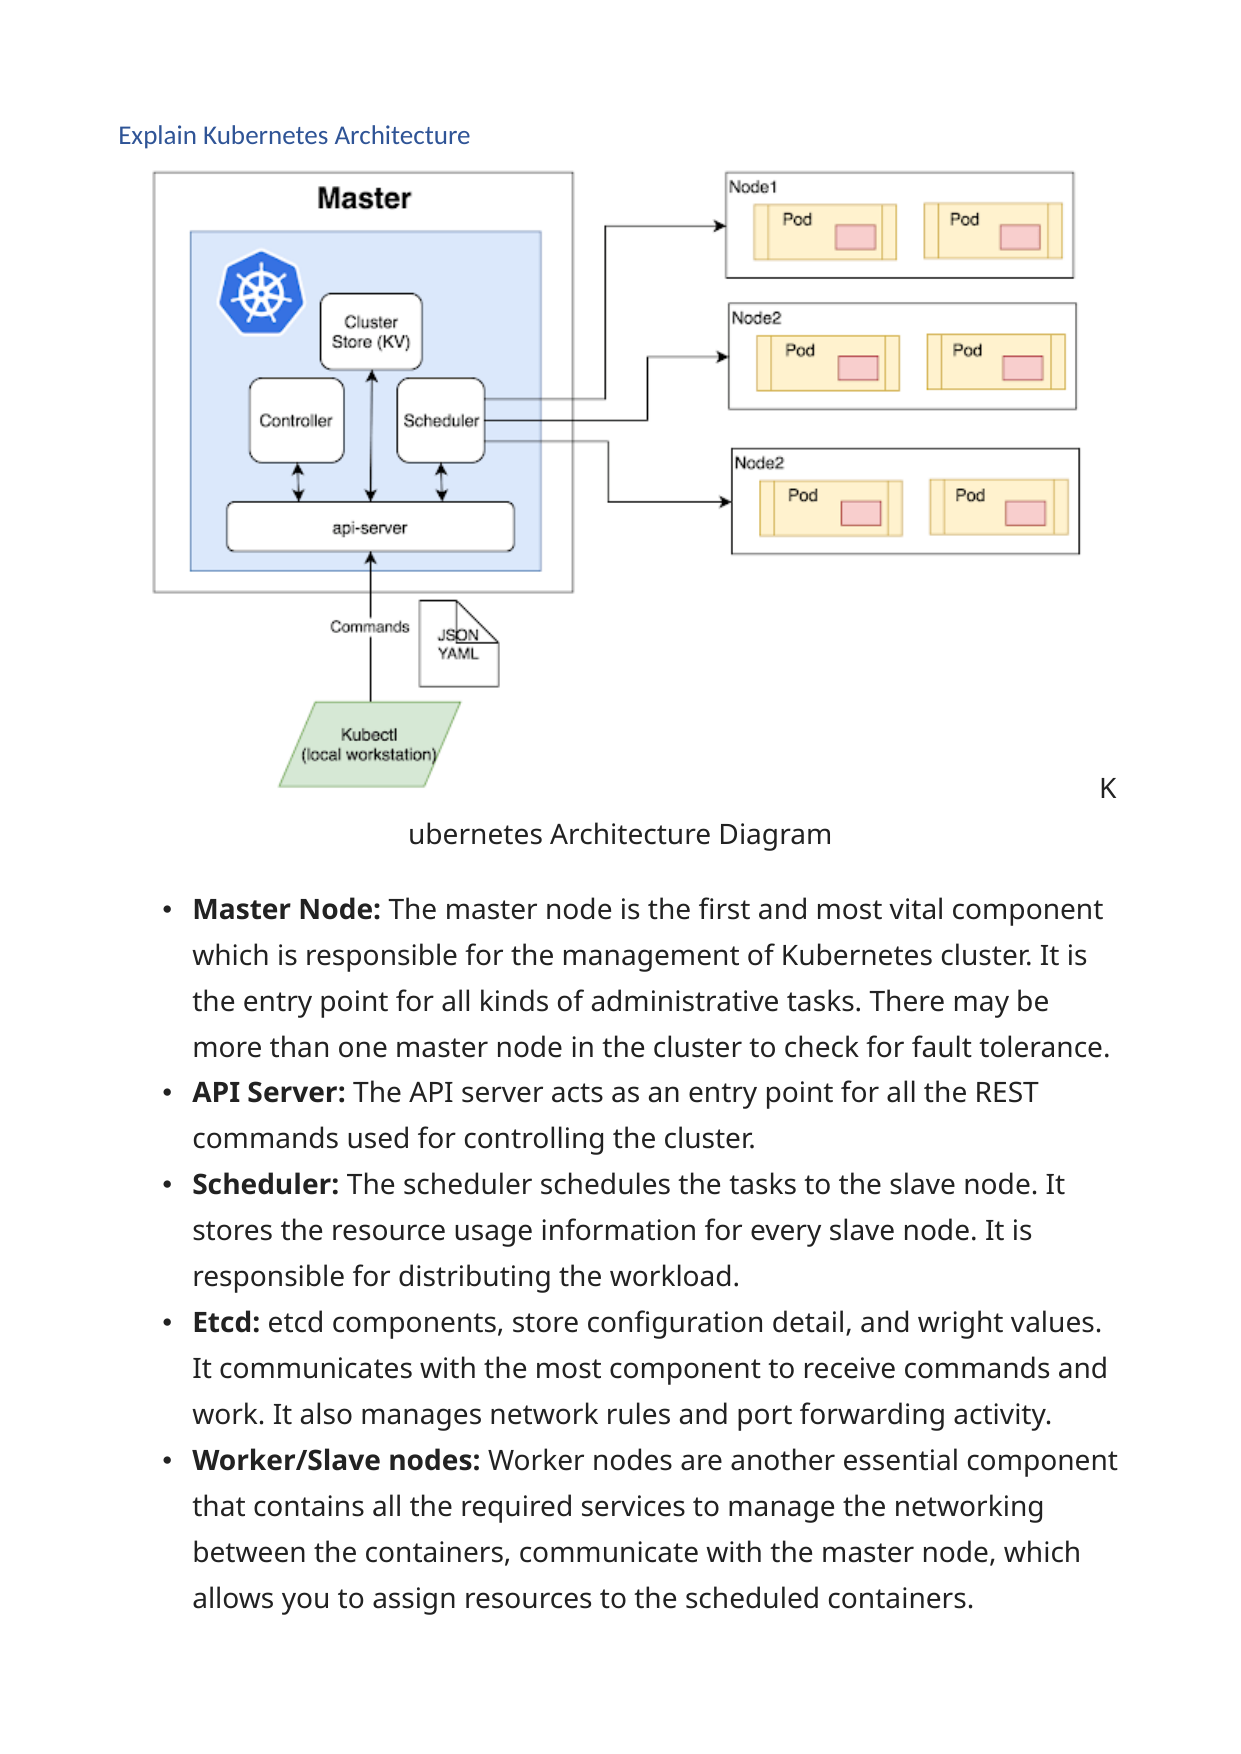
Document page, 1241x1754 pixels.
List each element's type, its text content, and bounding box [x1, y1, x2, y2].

list Worker/Slave nodes: Worker nodes are another essential component that contains all the required services to manage the networking between the containers, communicate with the master node, which allows you to assign resources to the scheduled containers. [162, 1440, 1122, 1616]
list Scheduler: The scheduler schedules the tasks to the slave node. It stores the resource usage information for every slave node. It is responsible for distributing the workload. [162, 1165, 1122, 1295]
subtitle Explain Kubernetes Architecture [118, 118, 1122, 151]
list API Server: The API server acts as an entry point for all the REST commands used for controlling the cluster. [162, 1073, 1122, 1157]
list Master Node: The master node is the first and most vital component which is responsible for the management of Kubernetes cluster. It is the entry point for all kinds of administrative tasks. There may be more than one master node in the cluster to check for fault tolerance. [162, 889, 1122, 1065]
picture [123, 160, 1099, 799]
list Etcd: etcd components, store configuration detail, and wright values. It communicates with the most component to receive commands and work. It also manages network rules and port forwarding activity. [162, 1302, 1122, 1433]
text Kubernetes Architecture Diagram [118, 161, 1122, 852]
